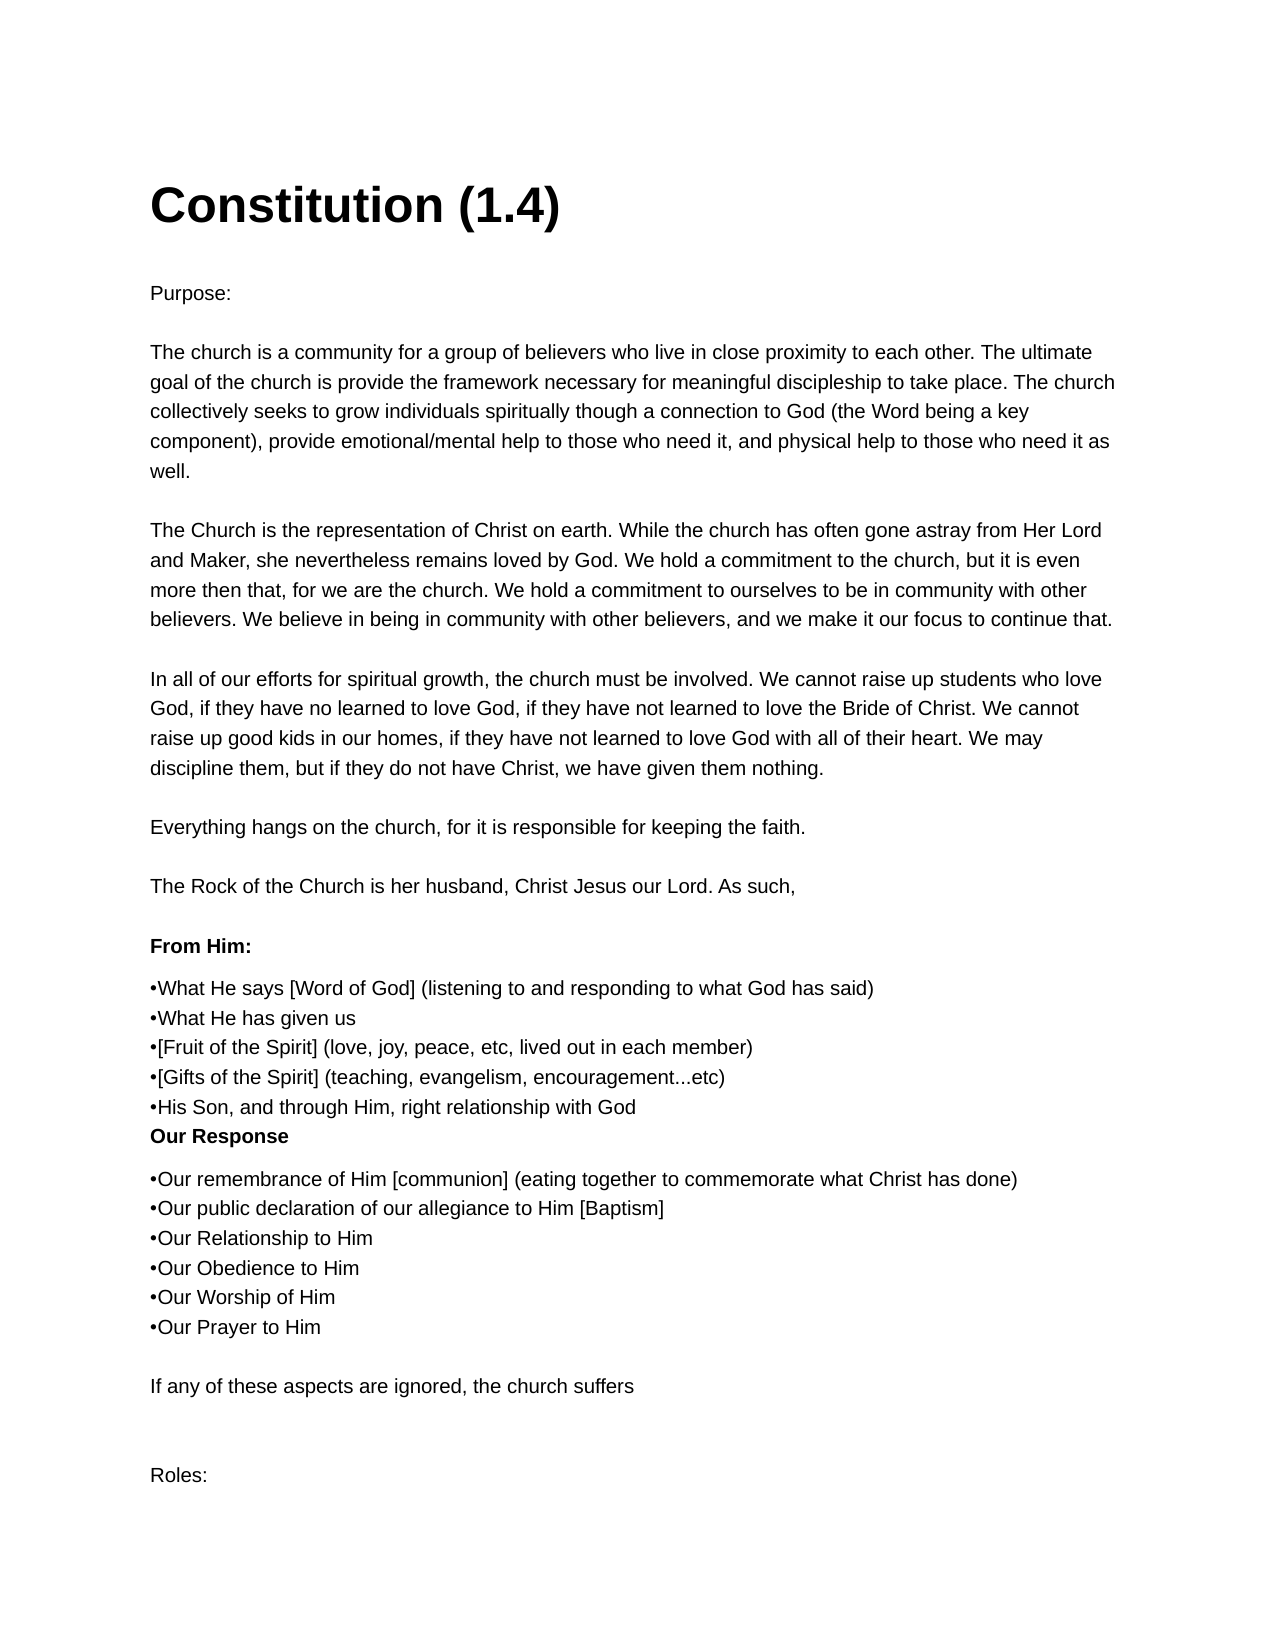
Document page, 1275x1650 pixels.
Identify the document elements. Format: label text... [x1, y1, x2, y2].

list Our remembrance of Him [communion] (eating together to commemorate what Christ has done) [150, 1161, 1125, 1190]
text Our Response [150, 1118, 1125, 1148]
list Our Worship of Him [150, 1279, 1125, 1309]
list [Fruit of the Spirit] (love, joy, peace, etc, lived out in each member) [150, 1029, 1125, 1059]
text Purpose: The church is a community for a group of believers who live in close proximity to each other. The ultimate goal of the church is provide the framework necessary for meaningful discipleship to take place. The church collectively seeks to grow individuals spiritually though a connection to God (the Word being a key component), provide emotional/mental help to those who need it, and physical help to those who need it as well. The Church is the representation of Christ on earth. While the church has often gone astray from Her Lord and Maker, she nevertheless remains loved by God. We hold a commitment to the church, but it is even more then that, for we are the church. We hold a commitment to ourselves to be in community with other believers. We believe in being in community with other believers, and we make it our focus to continue that. In all of our efforts for spiritual growth, the church must be involved. We cannot raise up students who love God, if they have no learned to love God, if they have not learned to love the Bride of Christ. We cannot raise up good kids in our homes, if they have not learned to love God with all of their heart. We may discipline them, but if they do not have Christ, we have given them nothing. Everything hangs on the church, for it is responsible for keeping the faith. The Rock of the Church is her husband, Christ Jesus our Lord. As such, From Him: [150, 245, 1125, 957]
subtitle Constitution (1.4) [150, 175, 1125, 232]
list What He says [Word of God] (listening to and responding to what God has said) [150, 970, 1125, 1000]
list Our Relationship to Him [150, 1220, 1125, 1250]
list His Son, and through Him, right relationship with God [150, 1089, 1125, 1118]
list Our Prayer to Him [150, 1309, 1125, 1339]
list Our public declaration of our allegiance to Him [Baptism] [150, 1190, 1125, 1220]
list [Gifts of the Spirit] (teaching, evangelism, encouragement...etc) [150, 1059, 1125, 1089]
list What He has given us [150, 1000, 1125, 1029]
list Our Obedience to Him [150, 1250, 1125, 1279]
text If any of these aspects are ignored, the church suffers Roles: [150, 1339, 1125, 1487]
